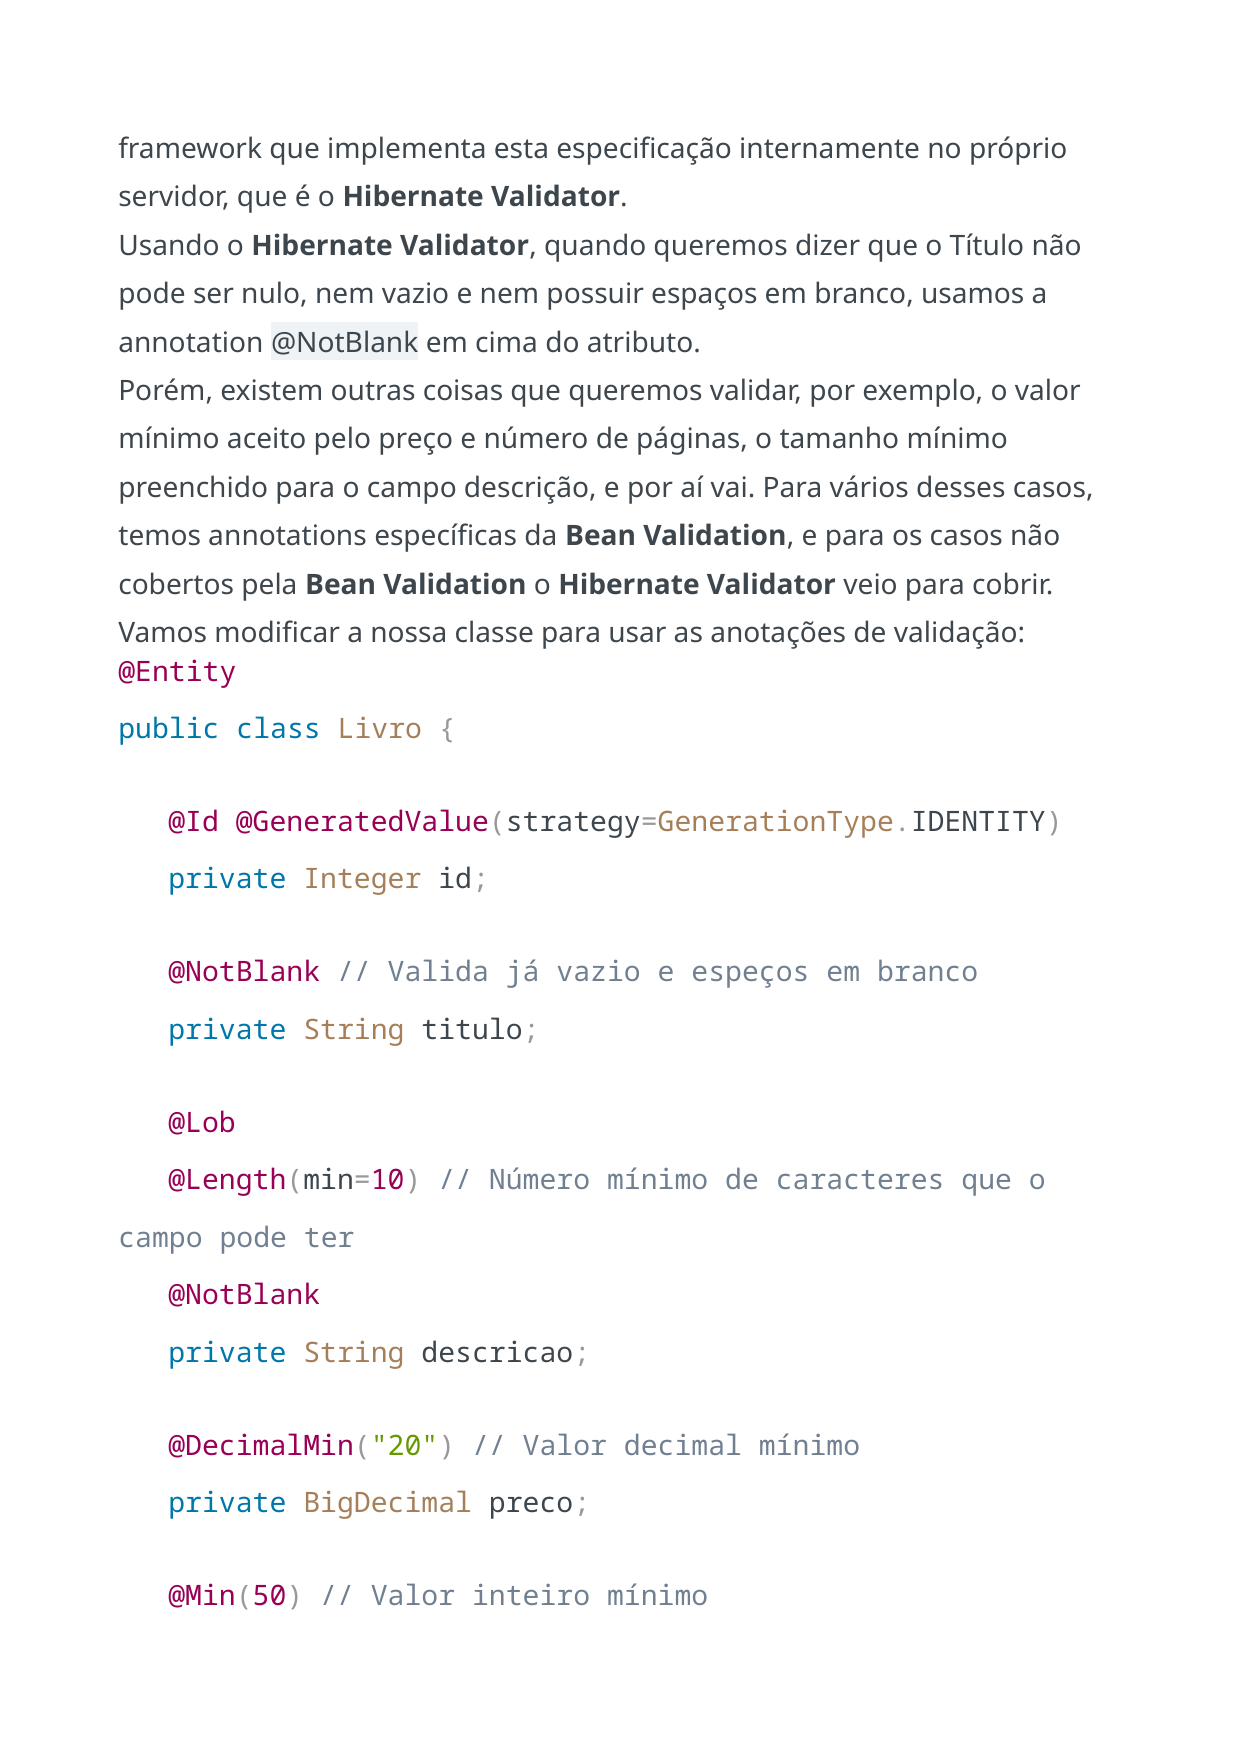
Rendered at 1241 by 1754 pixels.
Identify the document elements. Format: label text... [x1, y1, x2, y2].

text Usando o Hibernate Validator, quando queremos dizer que o Título não pode ser nulo, nem vazio e nem possuir espaços em branco, usamos a annotation @NotBlank em cima do atributo. [118, 215, 1122, 360]
text @Entity [118, 651, 1122, 689]
text @DecimalMin("20") // Valor decimal mínimo [118, 1425, 1122, 1463]
text private String descricao; [118, 1332, 1122, 1371]
text private Integer id; [118, 859, 1122, 897]
text @Id @GeneratedValue(strategy=GenerationType.IDENTITY) [118, 801, 1122, 840]
text @Min(50) // Valor inteiro mínimo [118, 1576, 1122, 1614]
text @NotBlank // Valida já vazio e espeços em branco [118, 952, 1122, 990]
text private BigDecimal preco; [118, 1483, 1122, 1521]
text private String titulo; [118, 1009, 1122, 1048]
text framework que implementa esta especificação internamente no próprio servidor, que é o Hibernate Validator. [118, 118, 1122, 215]
text Vamos modificar a nossa classe para usar as anotações de validação: [118, 602, 1122, 651]
text Porém, existem outras coisas que queremos validar, por exemplo, o valor mínimo aceito pelo preço e número de páginas, o tamanho mínimo preenchido para o campo descrição, e por aí vai. Para vários desses casos, temos annotations específicas da Bean Validation, e para os casos não cobertos pela Bean Validation o Hibernate Validator veio para cobrir. [118, 360, 1122, 602]
text @NotBlank [118, 1275, 1122, 1313]
text @Lob [118, 1102, 1122, 1141]
text public class Livro { [118, 708, 1122, 747]
text @Length(min=10) // Número mínimo de caracteres que o campo pode ter [118, 1160, 1122, 1256]
